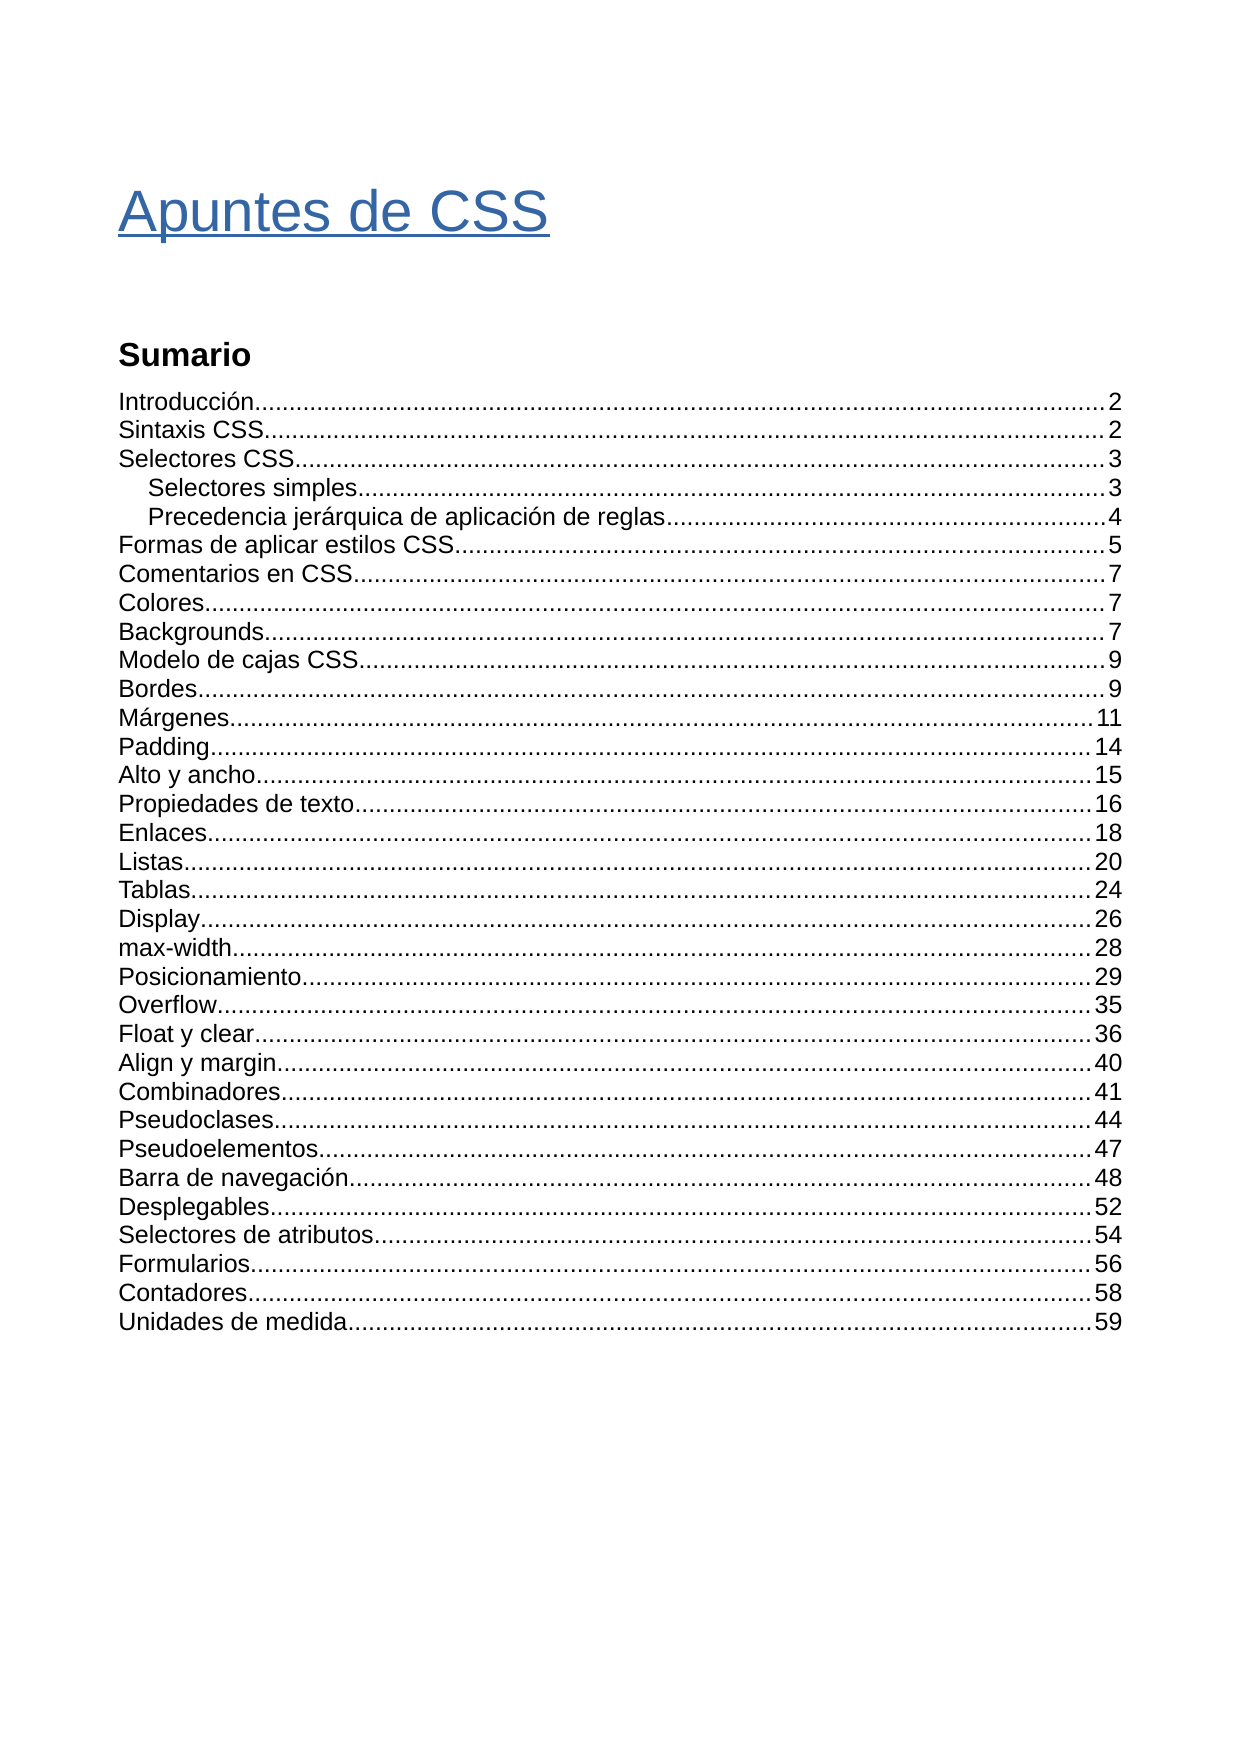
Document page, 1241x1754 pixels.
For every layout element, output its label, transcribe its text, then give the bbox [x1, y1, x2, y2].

text Formularios 56 [118, 1249, 1122, 1278]
text Alto y ancho 15 [118, 760, 1122, 789]
text Selectores de atributos 54 [118, 1220, 1122, 1249]
text Display 26 [118, 904, 1122, 933]
text Listas 20 [118, 846, 1122, 875]
text Overflow 35 [118, 990, 1122, 1019]
text Contadores 58 [118, 1278, 1122, 1306]
text Sintaxis CSS 2 [118, 415, 1122, 444]
text Formas de aplicar estilos CSS 5 [118, 530, 1122, 559]
text Selectores simples 3 [148, 473, 1122, 501]
text Align y margin 40 [118, 1048, 1122, 1076]
text Enlaces 18 [118, 818, 1122, 846]
text Modelo de cajas CSS 9 [118, 645, 1122, 674]
text Pseudoelementos 47 [118, 1134, 1122, 1163]
text Introducción 2 [118, 386, 1122, 415]
text Padding 14 [118, 731, 1122, 760]
text Unidades de medida 59 [118, 1306, 1122, 1335]
text Selectores CSS 3 [118, 444, 1122, 473]
text Apuntes de CSS [118, 176, 1122, 243]
text Barra de navegación 48 [118, 1163, 1122, 1191]
text Propiedades de texto 16 [118, 789, 1122, 818]
text Márgenes 11 [118, 703, 1122, 731]
text Tablas 24 [118, 875, 1122, 904]
text Pseudoclases 44 [118, 1105, 1122, 1134]
text Posicionamiento 29 [118, 961, 1122, 990]
text max-width 28 [118, 933, 1122, 961]
text Colores 7 [118, 588, 1122, 616]
text Bordes 9 [118, 674, 1122, 703]
text Backgrounds 7 [118, 616, 1122, 645]
text Float y clear 36 [118, 1019, 1122, 1048]
text Combinadores 41 [118, 1076, 1122, 1105]
text Desplegables 52 [118, 1191, 1122, 1220]
text Comentarios en CSS 7 [118, 559, 1122, 588]
subtitle Sumario [118, 336, 1122, 374]
text Precedencia jerárquica de aplicación de reglas 4 [148, 501, 1122, 530]
